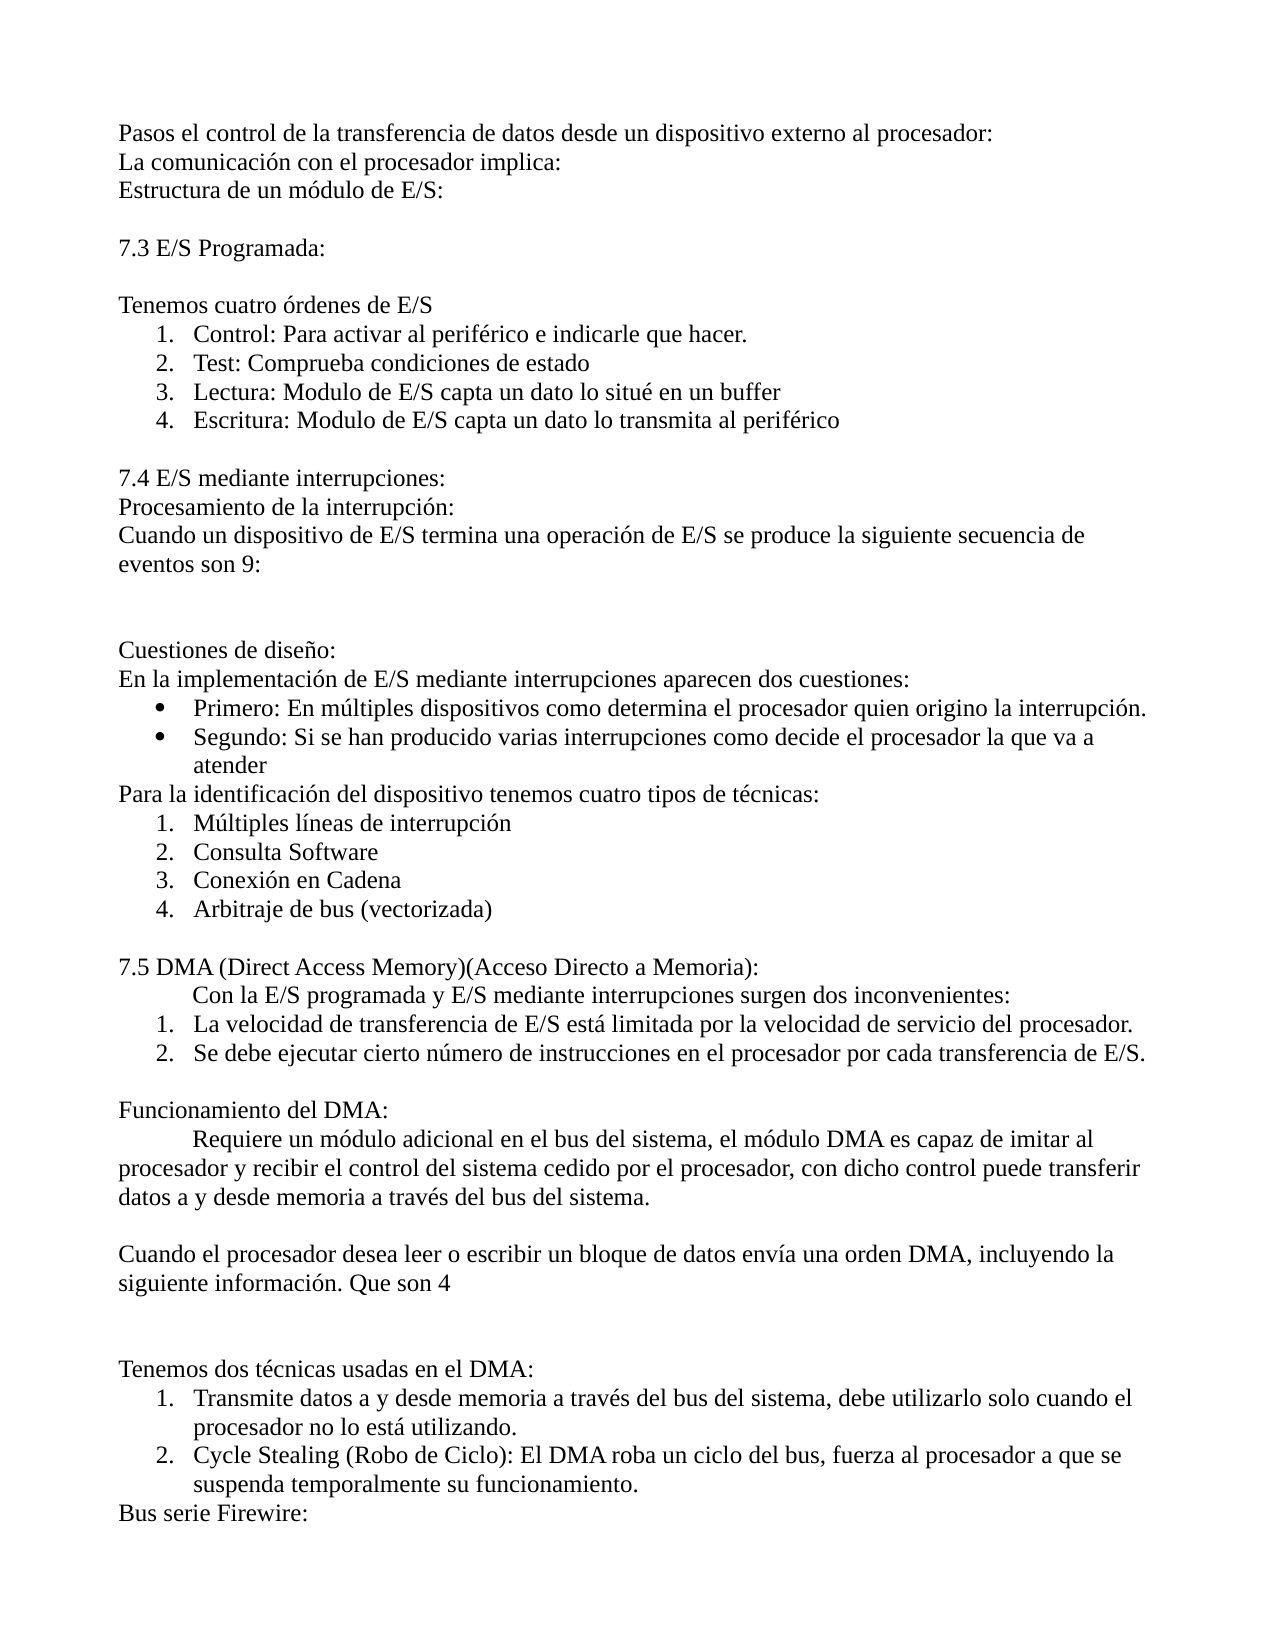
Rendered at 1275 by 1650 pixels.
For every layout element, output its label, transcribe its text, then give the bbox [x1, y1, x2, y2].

text 7.3 E/S Programada: [118, 233, 1157, 262]
list Consulta Software [156, 837, 1157, 866]
text Cuando el procesador desea leer o escribir un bloque de datos envía una orden DMA, incluyendo la siguiente información. Que son 4 [118, 1239, 1157, 1297]
text Pasos el control de la transferencia de datos desde un dispositivo externo al procesador: [118, 118, 1157, 147]
text Procesamiento de la interrupción: [118, 492, 1157, 521]
text La comunicación con el procesador implica: [118, 147, 1157, 176]
list Control: Para activar al periférico e indicarle que hacer. [156, 319, 1157, 348]
text Cuestiones de diseño: [118, 636, 1157, 664]
list Se debe ejecutar cierto número de instrucciones en el procesador por cada transferencia de E/S. [156, 1038, 1157, 1067]
text Tenemos cuatro órdenes de E/S [118, 291, 1157, 319]
list Cycle Stealing (Robo de Ciclo): El DMA roba un ciclo del bus, fuerza al procesador a que se suspenda temporalmente su funcionamiento. [156, 1441, 1157, 1498]
text Funcionamiento del DMA: [118, 1096, 1157, 1124]
text 7.4 E/S mediante interrupciones: [118, 463, 1157, 492]
text Tenemos dos técnicas usadas en el DMA: [118, 1354, 1157, 1383]
list La velocidad de transferencia de E/S está limitada por la velocidad de servicio del procesador. [156, 1009, 1157, 1038]
text Estructura de un módulo de E/S: [118, 176, 1157, 204]
text Cuando un dispositivo de E/S termina una operación de E/S se produce la siguiente secuencia de eventos son 9: [118, 521, 1157, 578]
list Múltiples líneas de interrupción [156, 808, 1157, 837]
text Requiere un módulo adicional en el bus del sistema, el módulo DMA es capaz de imitar al procesador y recibir el control del sistema cedido por el procesador, con dicho control puede transferir datos a y desde memoria a través del bus del sistema. [118, 1124, 1157, 1211]
list Conexión en Cadena [156, 866, 1157, 894]
text Para la identificación del dispositivo tenemos cuatro tipos de técnicas: [118, 779, 1157, 808]
text Con la E/S programada y E/S mediante interrupciones surgen dos inconvenientes: [118, 981, 1157, 1009]
text 7.5 DMA (Direct Access Memory)(Acceso Directo a Memoria): [118, 952, 1157, 981]
list Transmite datos a y desde memoria a través del bus del sistema, debe utilizarlo solo cuando el procesador no lo está utilizando. [156, 1383, 1157, 1441]
list Lectura: Modulo de E/S capta un dato lo situé en un buffer [156, 377, 1157, 406]
list Primero: En múltiples dispositivos como determina el procesador quien origino la interrupción. [156, 693, 1157, 722]
text En la implementación de E/S mediante interrupciones aparecen dos cuestiones: [118, 664, 1157, 693]
text Bus serie Firewire: [118, 1498, 1157, 1527]
list Arbitraje de bus (vectorizada) [156, 894, 1157, 923]
list Escritura: Modulo de E/S capta un dato lo transmita al periférico [156, 406, 1157, 434]
list Test: Comprueba condiciones de estado [156, 348, 1157, 377]
list Segundo: Si se han producido varias interrupciones como decide el procesador la que va a atender [156, 722, 1157, 779]
